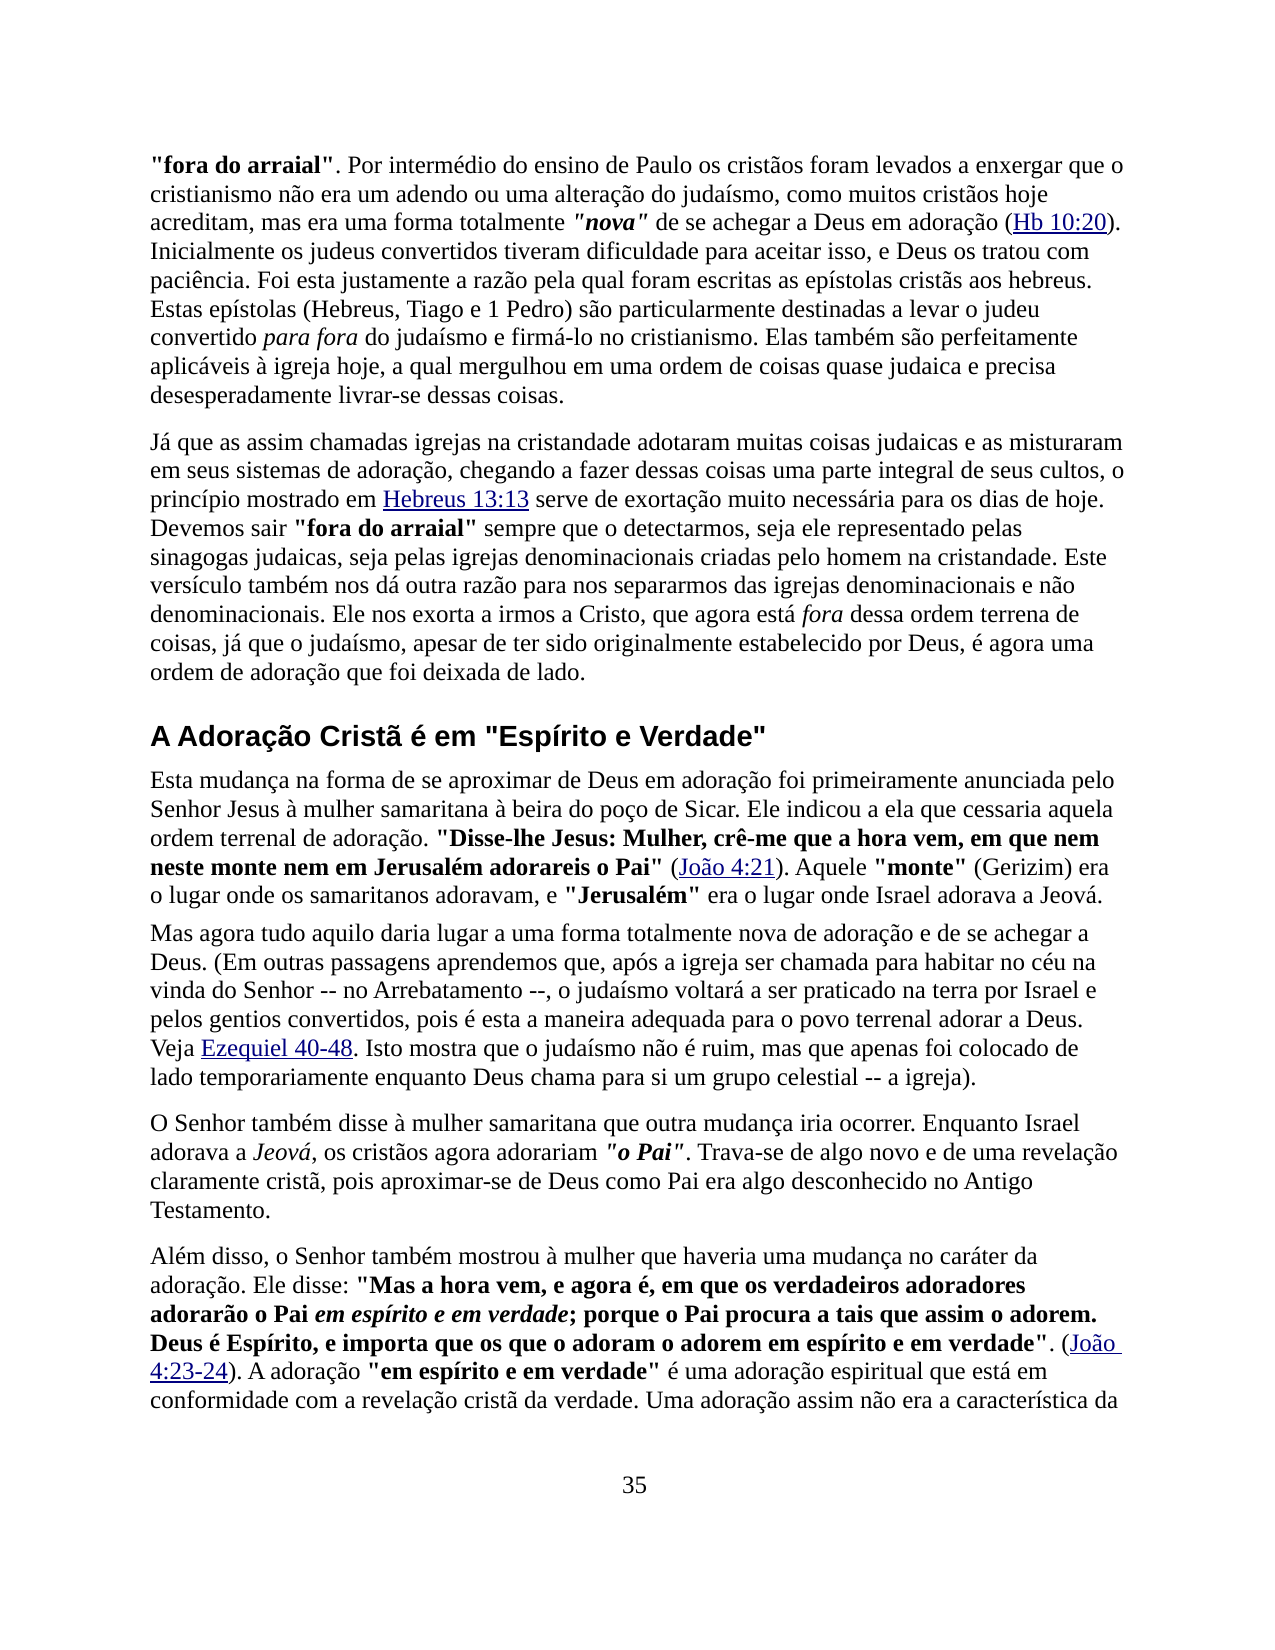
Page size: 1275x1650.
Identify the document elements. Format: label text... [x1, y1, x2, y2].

text Além disso, o Senhor também mostrou à mulher que haveria uma mudança no caráter da adoração. Ele disse: "Mas a hora vem, e agora é, em que os verdadeiros adoradores adorarão o Pai em espírito e em verdade; porque o Pai procura a tais que assim o adorem. Deus é Espírito, e importa que os que o adoram o adorem em espírito e em verdade". (João 4:23-24). A adoração "em espírito e em verdade" é uma adoração espiritual que está em conformidade com a revelação cristã da verdade. Uma adoração assim não era a característica da [150, 1241, 1125, 1414]
subtitle A Adoração Cristã é em "Espírito e Verdade" [150, 719, 1125, 753]
text Esta mudança na forma de se aproximar de Deus em adoração foi primeiramente anunciada pelo Senhor Jesus à mulher samaritana à beira do poço de Sicar. Ele indicou a ela que cessaria aquela ordem terrenal de adoração. "Disse-lhe Jesus: Mulher, crê-me que a hora vem, em que nem neste monte nem em Jerusalém adorareis o Pai" (João 4:21). Aquele "monte" (Gerizim) era o lugar onde os samaritanos adoravam, e "Jerusalém" era o lugar onde Israel adorava a Jeová. [150, 765, 1125, 909]
text Já que as assim chamadas igrejas na cristandade adotaram muitas coisas judaicas e as misturaram em seus sistemas de adoração, chegando a fazer dessas coisas uma parte integral de seus cultos, o princípio mostrado em Hebreus 13:13 serve de exortação muito necessária para os dias de hoje. Devemos sair "fora do arraial" sempre que o detectarmos, seja ele representado pelas sinagogas judaicas, seja pelas igrejas denominacionais criadas pelo homem na cristandade. Este versículo também nos dá outra razão para nos separarmos das igrejas denominacionais e não denominacionais. Ele nos exorta a irmos a Cristo, que agora está fora dessa ordem terrena de coisas, já que o judaísmo, apesar de ter sido originalmente estabelecido por Deus, é agora uma ordem de adoração que foi deixada de lado. [150, 427, 1125, 685]
text "fora do arraial". Por intermédio do ensino de Paulo os cristãos foram levados a enxergar que o cristianismo não era um adendo ou uma alteração do judaísmo, como muitos cristãos hoje acreditam, mas era uma forma totalmente "nova" de se achegar a Deus em adoração (Hb 10:20). Inicialmente os judeus convertidos tiveram dificuldade para aceitar isso, e Deus os tratou com paciência. Foi esta justamente a razão pela qual foram escritas as epístolas cristãs aos hebreus. Estas epístolas (Hebreus, Tiago e 1 Pedro) são particularmente destinadas a levar o judeu convertido para fora do judaísmo e firmá-lo no cristianismo. Elas também são perfeitamente aplicáveis à igreja hoje, a qual mergulhou em uma ordem de coisas quase judaica e precisa desesperadamente livrar-se dessas coisas. [150, 150, 1125, 409]
text O Senhor também disse à mulher samaritana que outra mudança iria ocorrer. Enquanto Israel adorava a Jeová, os cristãos agora adorariam "o Pai". Trava-se de algo novo e de uma revelação claramente cristã, pois aproximar-se de Deus como Pai era algo desconhecido no Antigo Testamento. [150, 1108, 1125, 1223]
text Mas agora tudo aquilo daria lugar a uma forma totalmente nova de adoração e de se achegar a Deus. (Em outras passagens aprendemos que, após a igreja ser chamada para habitar no céu na vinda do Senhor -- no Arrebatamento --, o judaísmo voltará a ser praticado na terra por Israel e pelos gentios convertidos, pois é esta a maneira adequada para o povo terrenal adorar a Deus. Veja Ezequiel 40-48. Isto mostra que o judaísmo não é ruim, mas que apenas foi colocado de lado temporariamente enquanto Deus chama para si um grupo celestial -- a igreja). [150, 918, 1125, 1091]
